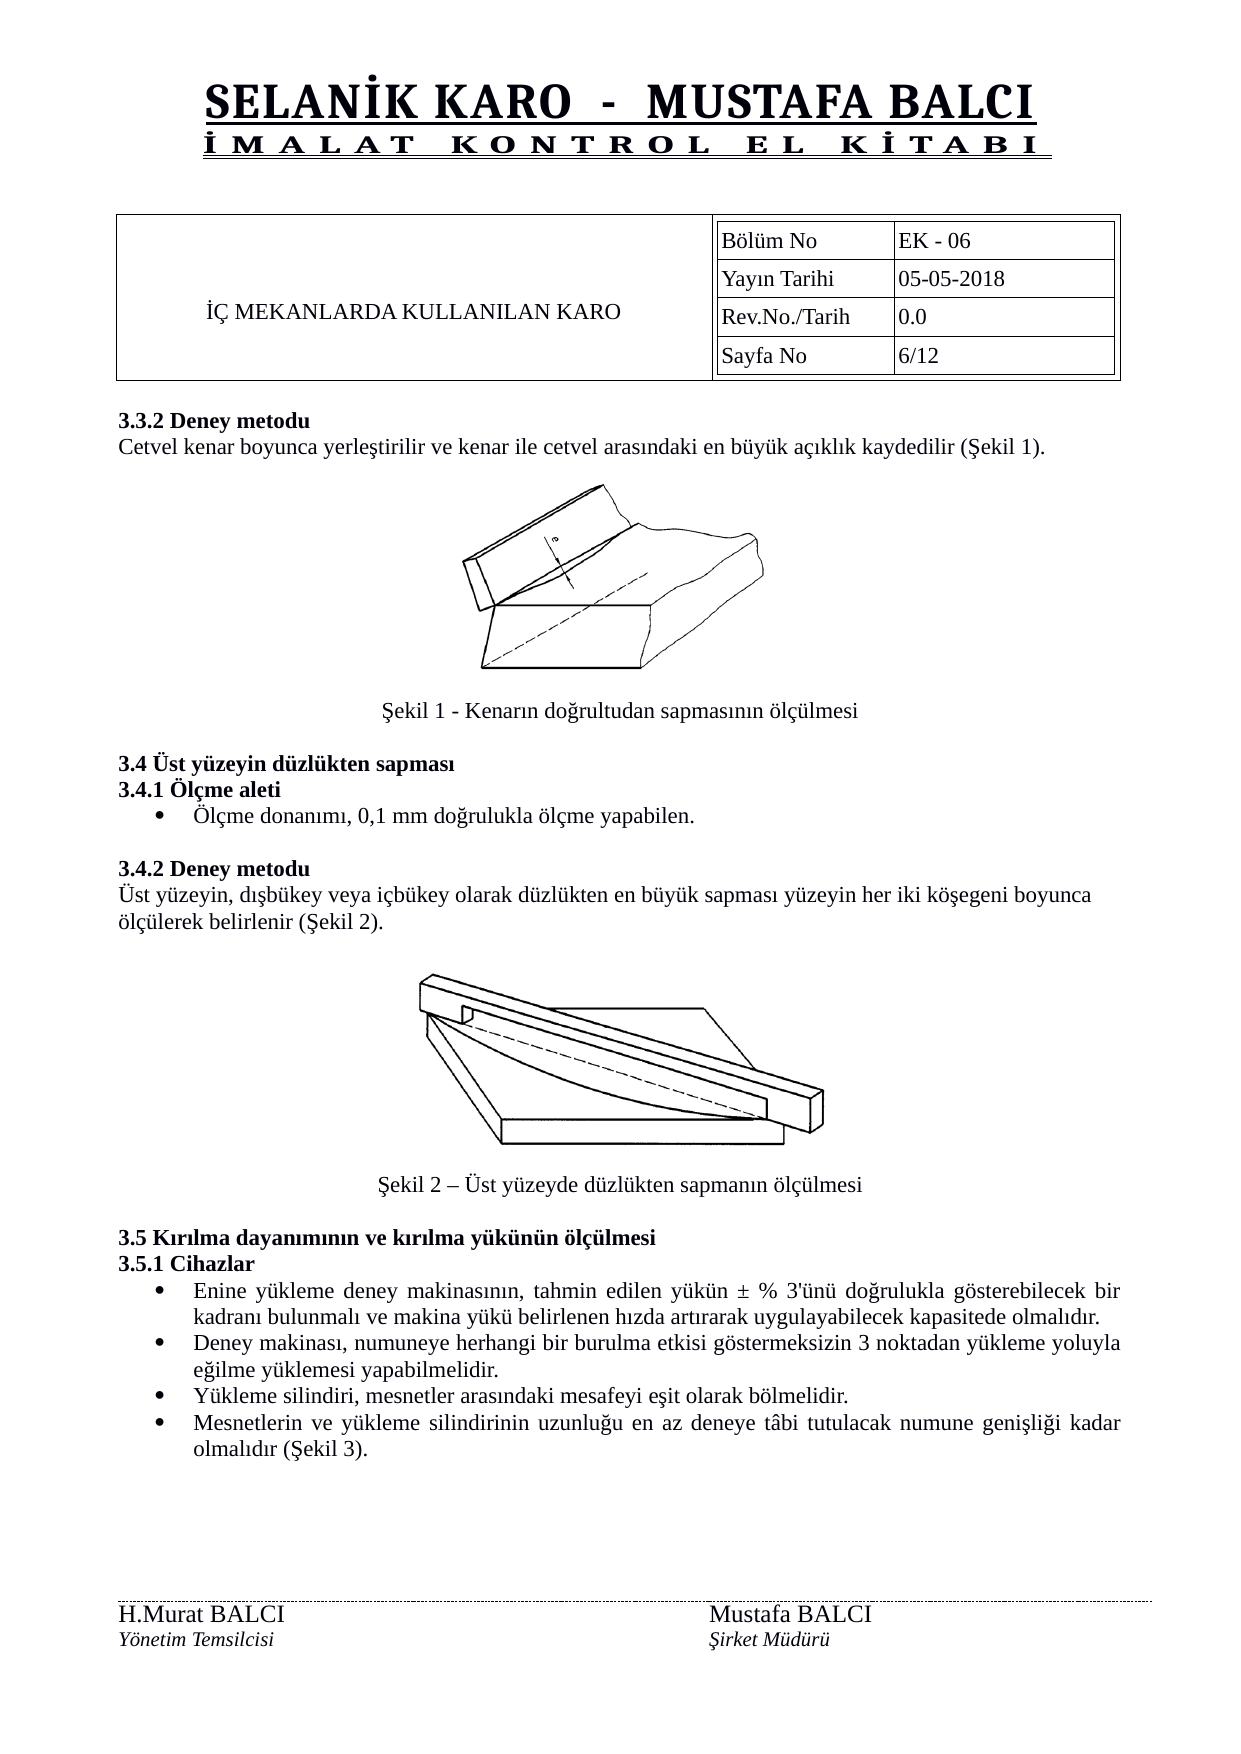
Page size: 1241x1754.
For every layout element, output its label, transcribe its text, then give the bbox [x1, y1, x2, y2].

table_cell Yayın Tarihi [718, 260, 894, 297]
text Üst yüzeyin, dışbükey veya içbükey olarak düzlükten en büyük sapması yüzeyin her iki köşegeni boyunca [118, 881, 1122, 908]
text Şekil 2 – Üst yüzeyde düzlükten sapmanın ölçülmesi [118, 1171, 1122, 1198]
table_header İÇ MEKANLARDA KULLANILAN KARO [117, 215, 712, 380]
table_header [713, 215, 1120, 380]
text 3.5.1 Cihazlar [118, 1250, 1122, 1277]
text 3.4.1 Ölçme aleti [118, 776, 1122, 802]
text Cetvel kenar boyunca yerleştirilir ve kenar ile cetvel arasındaki en büyük açıklık kaydedilir (Şekil 1). [118, 433, 1122, 460]
table_header Bölüm No [718, 222, 894, 259]
text Şekil 1 - Kenarın doğrultudan sapmasının ölçülmesi [118, 697, 1122, 723]
text 3.4 Üst yüzeyin düzlükten sapması [118, 750, 1122, 776]
list Yükleme silindiri, mesnetler arasındaki mesafeyi eşit olarak bölmelidir. [156, 1382, 1122, 1408]
text ölçülerek belirlenir (Şekil 2). [118, 908, 1122, 934]
text 3.5 Kırılma dayanımının ve kırılma yükünün ölçülmesi [118, 1224, 1122, 1250]
table_cell Rev.No./Tarih [718, 298, 894, 336]
table_header EK - 06 [895, 222, 1114, 259]
picture [400, 957, 860, 1165]
table_cell 6/12 [895, 337, 1114, 374]
picture [429, 482, 792, 689]
text 3.4.2 Deney metodu [118, 855, 1122, 881]
list Enine yükleme deney makinasının, tahmin edilen yükün ± % 3'ünü doğrulukla gösterebilecek bir kadranı bulunmalı ve makina yükü belirlenen hızda artırarak uygulayabilecek kapasitede olmalıdır. [156, 1277, 1122, 1329]
table_cell 0.0 [895, 298, 1114, 336]
list Ölçme donanımı, 0,1 mm doğrulukla ölçme yapabilen. [156, 802, 1122, 829]
table_cell Sayfa No [718, 337, 894, 374]
text 3.3.2 Deney metodu [118, 407, 1122, 433]
list Mesnetlerin ve yükleme silindirinin uzunluğu en az deneye tâbi tutulacak numune genişliği kadar olmalıdır (Şekil 3). [156, 1408, 1122, 1461]
table_cell 05-05-2018 [895, 260, 1114, 297]
list Deney makinası, numuneye herhangi bir burulma etkisi göstermeksizin 3 noktadan yükleme yoluyla eğilme yüklemesi yapabilmelidir. [156, 1329, 1122, 1382]
